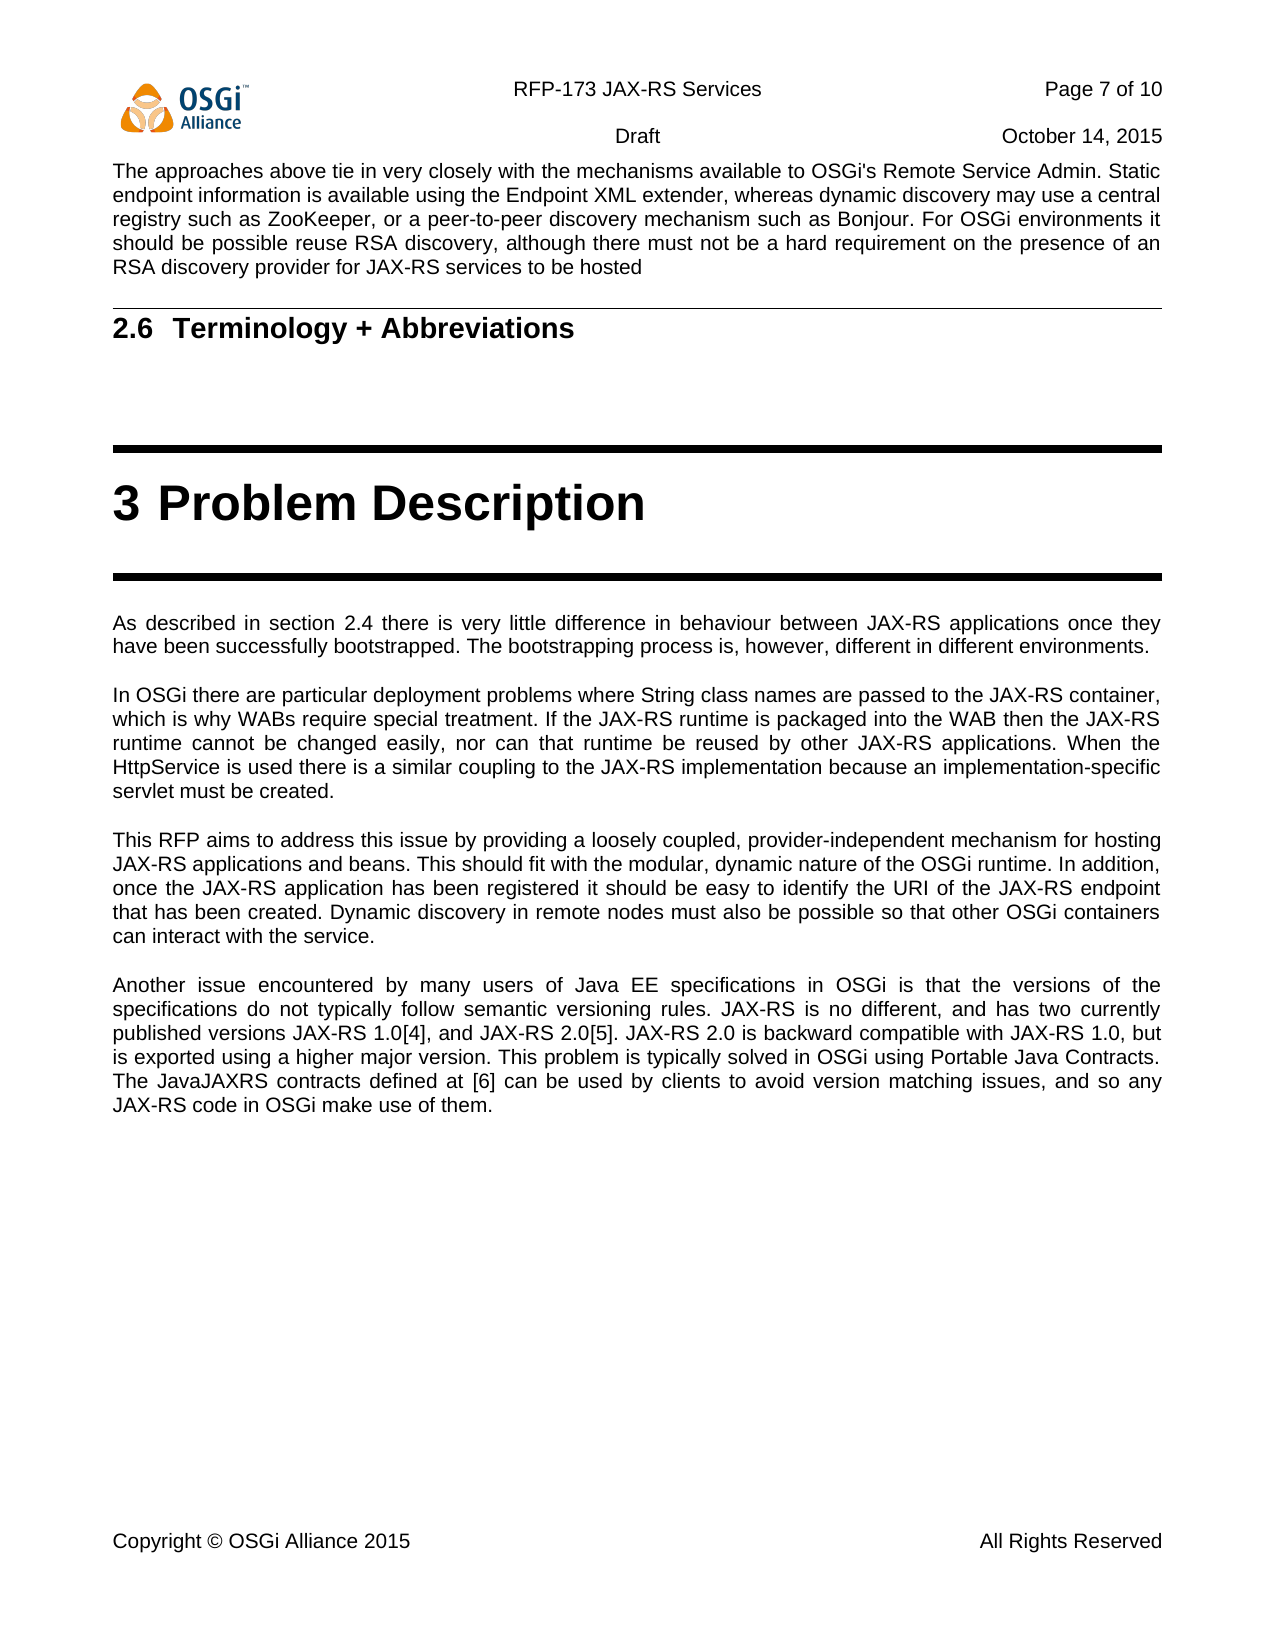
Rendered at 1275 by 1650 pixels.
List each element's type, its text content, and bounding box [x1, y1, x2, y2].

text As described in section 2.4 there is very little difference in behaviour between JAX-RS applications once they have been successfully bootstrapped. The bootstrapping process is, however, different in different environments. [112, 610, 1162, 658]
subtitle Problem Description [112, 446, 1162, 581]
text In OSGi there are particular deployment problems where String class names are passed to the JAX-RS container, which is why WABs require special treatment. If the JAX-RS runtime is packaged into the WAB then the JAX-RS runtime cannot be changed easily, nor can that runtime be reused by other JAX-RS applications. When the HttpService is used there is a similar coupling to the JAX-RS implementation because an implementation-specific servlet must be created. [112, 683, 1162, 803]
subtitle Terminology + Abbreviations [112, 309, 1162, 344]
text Another issue encountered by many users of Java EE specifications in OSGi is that the versions of the specifications do not typically follow semantic versioning rules. JAX-RS is no different, and has two currently published versions JAX-RS 1.0[4]., and JAX-RS 2.0[5].. JAX-RS 2.0 is backward compatible with JAX-RS 1.0, but is exported using a higher major version. This problem is typically solved in OSGi using Portable Java Contracts. The JavaJAXRS contracts defined at [6]. can be used by clients to avoid version matching issues, and so any JAX-RS code in OSGi make use of them. [112, 973, 1162, 1117]
text The approaches above tie in very closely with the mechanisms available to OSGi's Remote Service Admin. Static endpoint information is available using the Endpoint XML extender, whereas dynamic discovery may use a central registry such as ZooKeeper, or a peer-to-peer discovery mechanism such as Bonjour. For OSGi environments it should be possible reuse RSA discovery, although there must not be a hard requirement on the presence of an RSA discovery provider for JAX-RS services to be hosted [112, 159, 1162, 279]
text This RFP aims to address this issue by providing a loosely coupled, provider-independent mechanism for hosting JAX-RS applications and beans. This should fit with the modular, dynamic nature of the OSGi runtime. In addition, once the JAX-RS application has been registered it should be easy to identify the URI of the JAX-RS endpoint that has been created. Dynamic discovery in remote nodes must also be possible so that other OSGi containers can interact with the service. [112, 828, 1162, 948]
picture [113, 76, 257, 140]
